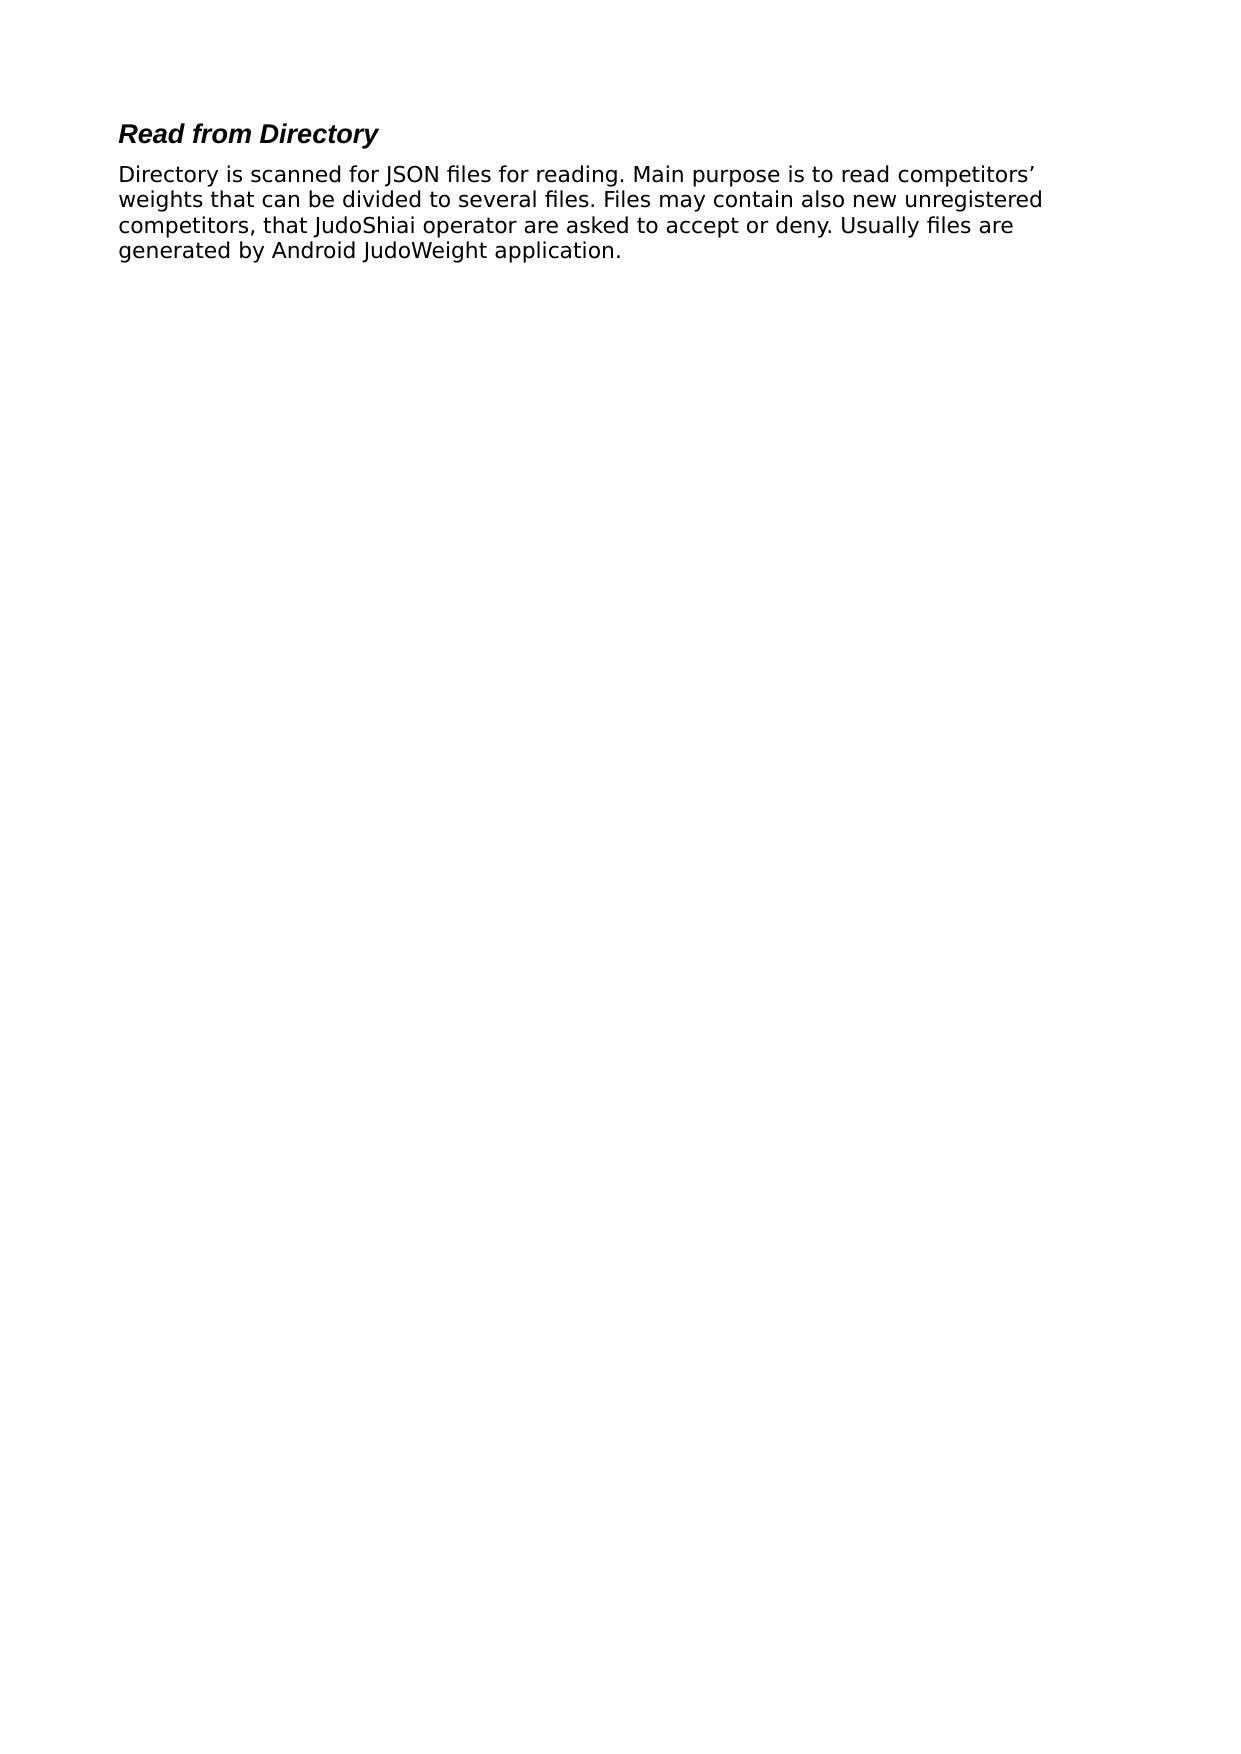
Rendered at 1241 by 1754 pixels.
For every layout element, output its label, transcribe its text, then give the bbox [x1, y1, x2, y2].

subtitle Read from Directory [118, 118, 1122, 149]
text Directory is scanned for JSON files for reading. Main purpose is to read competitors’ weights that can be divided to several files. Files may contain also new unregistered competitors, that JudoShiai operator are asked to accept or deny. Usually files are generated by Android JudoWeight application. [118, 162, 1122, 264]
